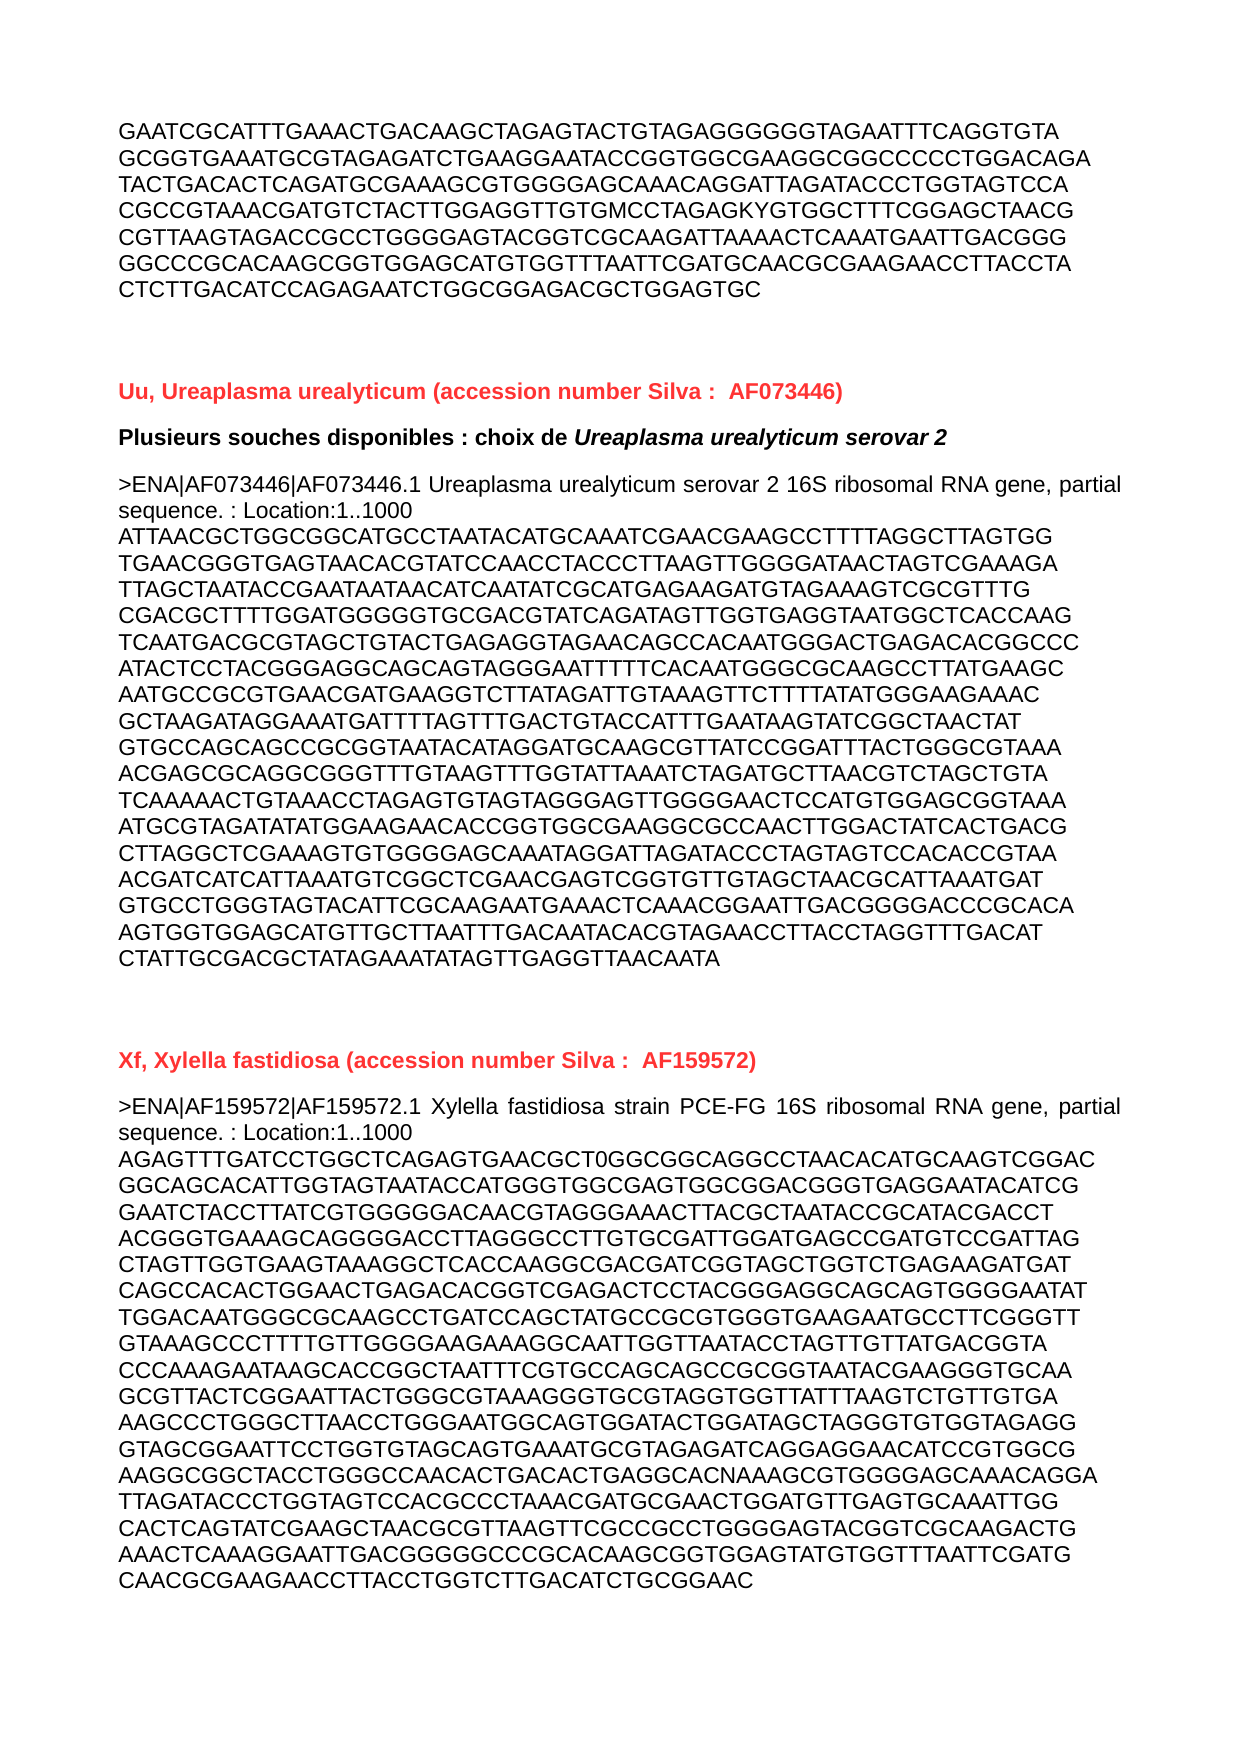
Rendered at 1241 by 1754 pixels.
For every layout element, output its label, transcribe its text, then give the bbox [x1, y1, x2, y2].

text ACGATCATCATTAAATGTCGGCTCGAACGAGTCGGTGTTGTAGCTAACGCATTAAATGAT [118, 866, 1122, 892]
text CCCAAAGAATAAGCACCGGCTAATTTCGTGCCAGCAGCCGCGGTAATACGAAGGGTGCAA [118, 1357, 1122, 1383]
text ATGCGTAGATATATGGAAGAACACCGGTGGCGAAGGCGCCAACTTGGACTATCACTGACG [118, 813, 1122, 839]
text GAATCGCATTTGAAACTGACAAGCTAGAGTACTGTAGAGGGGGGTAGAATTTCAGGTGTA [118, 118, 1122, 144]
text TCAAAAACTGTAAACCTAGAGTGTAGTAGGGAGTTGGGGAACTCCATGTGGAGCGGTAAA [118, 787, 1122, 813]
text Plusieurs souches disponibles : choix de Ureaplasma urealyticum serovar 2 [118, 424, 1122, 451]
text ATTAACGCTGGCGGCATGCCTAATACATGCAAATCGAACGAAGCCTTTTAGGCTTAGTGG [118, 523, 1122, 549]
text AATGCCGCGTGAACGATGAAGGTCTTATAGATTGTAAAGTTCTTTTATATGGGAAGAAAC [118, 681, 1122, 708]
text ATACTCCTACGGGAGGCAGCAGTAGGGAATTTTTCACAATGGGCGCAAGCCTTATGAAGC [118, 655, 1122, 681]
text TTAGATACCCTGGTAGTCCACGCCCTAAACGATGCGAACTGGATGTTGAGTGCAAATTGG [118, 1488, 1122, 1515]
text GGCAGCACATTGGTAGTAATACCATGGGTGGCGAGTGGCGGACGGGTGAGGAATACATCG [118, 1172, 1122, 1198]
text GTGCCAGCAGCCGCGGTAATACATAGGATGCAAGCGTTATCCGGATTTACTGGGCGTAAA [118, 734, 1122, 760]
text TCAATGACGCGTAGCTGTACTGAGAGGTAGAACAGCCACAATGGGACTGAGACACGGCCC [118, 629, 1122, 655]
text CAGCCACACTGGAACTGAGACACGGTCGAGACTCCTACGGGAGGCAGCAGTGGGGAATAT [118, 1277, 1122, 1304]
text CAACGCGAAGAACCTTACCTGGTCTTGACATCTGCGGAAC [118, 1567, 1122, 1594]
text GTAAAGCCCTTTTGTTGGGGAAGAAAGGCAATTGGTTAATACCTAGTTGTTATGACGGTA [118, 1330, 1122, 1357]
text CTTAGGCTCGAAAGTGTGGGGAGCAAATAGGATTAGATACCCTAGTAGTCCACACCGTAA [118, 839, 1122, 866]
text CGTTAAGTAGACCGCCTGGGGAGTACGGTCGCAAGATTAAAACTCAAATGAATTGACGGG [118, 223, 1122, 250]
text GCGGTGAAATGCGTAGAGATCTGAAGGAATACCGGTGGCGAAGGCGGCCCCCTGGACAGA [118, 144, 1122, 171]
text Xf, Xylella fastidiosa (accession number Silva : AF159572) [118, 1047, 1122, 1073]
text ACGAGCGCAGGCGGGTTTGTAAGTTTGGTATTAAATCTAGATGCTTAACGTCTAGCTGTA [118, 760, 1122, 787]
text GGCCCGCACAAGCGGTGGAGCATGTGGTTTAATTCGATGCAACGCGAAGAACCTTACCTA [118, 250, 1122, 276]
text GTGCCTGGGTAGTACATTCGCAAGAATGAAACTCAAACGGAATTGACGGGGACCCGCACA [118, 892, 1122, 918]
text GAATCTACCTTATCGTGGGGGACAACGTAGGGAAACTTACGCTAATACCGCATACGACCT [118, 1198, 1122, 1225]
text GTAGCGGAATTCCTGGTGTAGCAGTGAAATGCGTAGAGATCAGGAGGAACATCCGTGGCG [118, 1436, 1122, 1462]
text CTCTTGACATCCAGAGAATCTGGCGGAGACGCTGGAGTGC [118, 276, 1122, 303]
text AAGGCGGCTACCTGGGCCAACACTGACACTGAGGCACNAAAGCGTGGGGAGCAAACAGGA [118, 1462, 1122, 1488]
text TGAACGGGTGAGTAACACGTATCCAACCTACCCTTAAGTTGGGGATAACTAGTCGAAAGA [118, 549, 1122, 576]
text AAACTCAAAGGAATTGACGGGGGCCCGCACAAGCGGTGGAGTATGTGGTTTAATTCGATG [118, 1541, 1122, 1567]
text TGGACAATGGGCGCAAGCCTGATCCAGCTATGCCGCGTGGGTGAAGAATGCCTTCGGGTT [118, 1304, 1122, 1330]
text Uu, Ureaplasma urealyticum (accession number Silva : AF073446) [118, 378, 1122, 404]
text AGAGTTTGATCCTGGCTCAGAGTGAACGCT0GGCGGCAGGCCTAACACATGCAAGTCGGAC [118, 1146, 1122, 1172]
text CTAGTTGGTGAAGTAAAGGCTCACCAAGGCGACGATCGGTAGCTGGTCTGAGAAGATGAT [118, 1251, 1122, 1277]
text TACTGACACTCAGATGCGAAAGCGTGGGGAGCAAACAGGATTAGATACCCTGGTAGTCCA [118, 171, 1122, 197]
text CGACGCTTTTGGATGGGGGTGCGACGTATCAGATAGTTGGTGAGGTAATGGCTCACCAAG [118, 602, 1122, 629]
text GCGTTACTCGGAATTACTGGGCGTAAAGGGTGCGTAGGTGGTTATTTAAGTCTGTTGTGA [118, 1383, 1122, 1409]
text AAGCCCTGGGCTTAACCTGGGAATGGCAGTGGATACTGGATAGCTAGGGTGTGGTAGAGG [118, 1409, 1122, 1436]
text CGCCGTAAACGATGTCTACTTGGAGGTTGTGMCCTAGAGKYGTGGCTTTCGGAGCTAACG [118, 197, 1122, 223]
text CACTCAGTATCGAAGCTAACGCGTTAAGTTCGCCGCCTGGGGAGTACGGTCGCAAGACTG [118, 1515, 1122, 1541]
text AGTGGTGGAGCATGTTGCTTAATTTGACAATACACGTAGAACCTTACCTAGGTTTGACAT [118, 918, 1122, 945]
text >ENA|AF159572|AF159572.1 Xylella fastidiosa strain PCE-FG 16S ribosomal RNA gene, partial sequence. : Location:1..1000 [118, 1093, 1122, 1146]
text GCTAAGATAGGAAATGATTTTAGTTTGACTGTACCATTTGAATAAGTATCGGCTAACTAT [118, 708, 1122, 734]
text CTATTGCGACGCTATAGAAATATAGTTGAGGTTAACAATA [118, 945, 1122, 971]
text TTAGCTAATACCGAATAATAACATCAATATCGCATGAGAAGATGTAGAAAGTCGCGTTTG [118, 576, 1122, 602]
text >ENA|AF073446|AF073446.1 Ureaplasma urealyticum serovar 2 16S ribosomal RNA gene, partial sequence. : Location:1..1000 [118, 471, 1122, 523]
text ACGGGTGAAAGCAGGGGACCTTAGGGCCTTGTGCGATTGGATGAGCCGATGTCCGATTAG [118, 1225, 1122, 1251]
